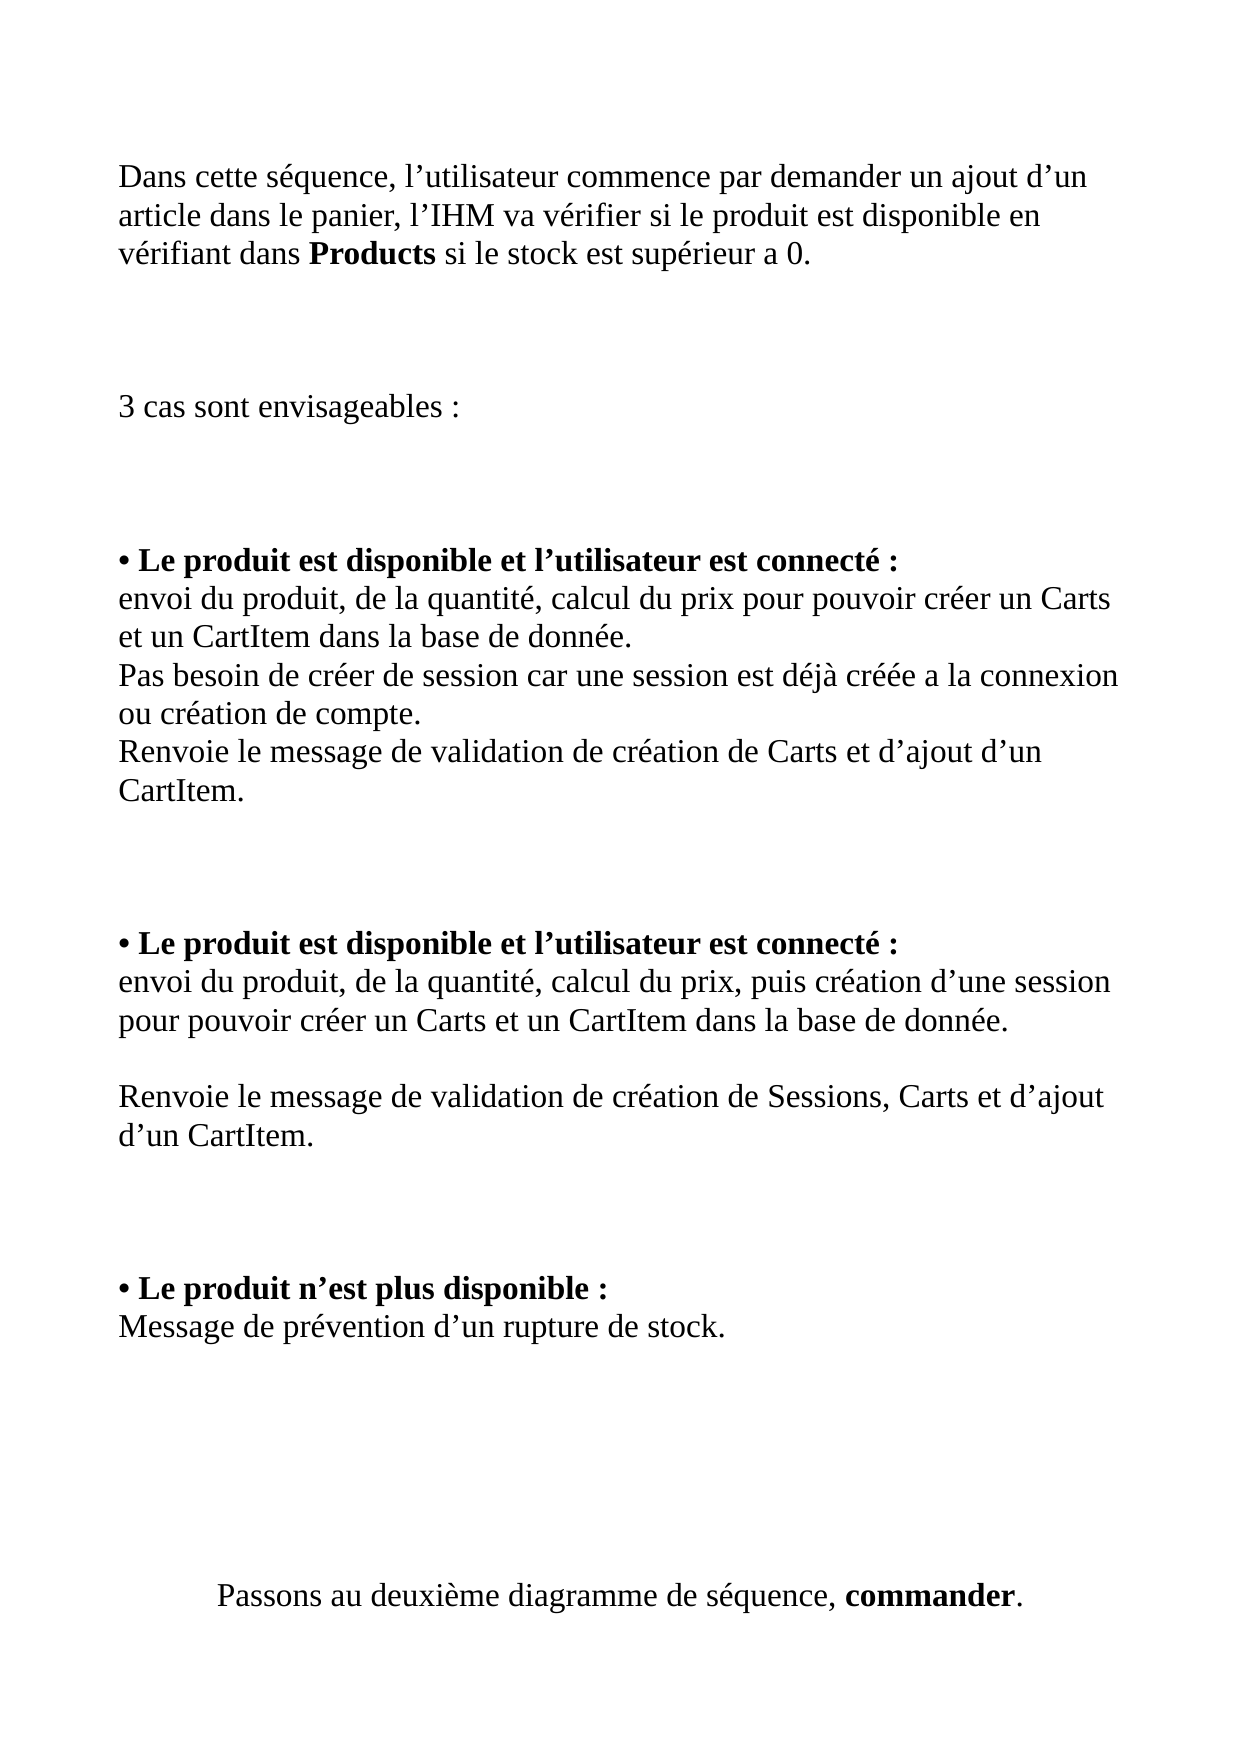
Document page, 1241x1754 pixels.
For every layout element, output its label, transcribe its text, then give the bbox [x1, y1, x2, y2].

text Pas besoin de créer de session car une session est déjà créée a la connexion ou création de compte. [118, 655, 1122, 731]
text Passons au deuxième diagramme de séquence, commander. [118, 1575, 1122, 1613]
text • Le produit est disponible et l’utilisateur est connecté : [118, 923, 1122, 961]
text Dans cette séquence, l’utilisateur commence par demander un ajout d’un article dans le panier, l’IHM va vérifier si le produit est disponible en vérifiant dans Products si le stock est supérieur a 0. [118, 156, 1122, 271]
text • Le produit n’est plus disponible : [118, 1268, 1122, 1306]
text envoi du produit, de la quantité, calcul du prix, puis création d’une session pour pouvoir créer un Carts et un CartItem dans la base de donnée. [118, 961, 1122, 1038]
text Message de prévention d’un rupture de stock. [118, 1306, 1122, 1345]
text • Le produit est disponible et l’utilisateur est connecté : [118, 540, 1122, 578]
text 3 cas sont envisageables : [118, 386, 1122, 425]
text Renvoie le message de validation de création de Sessions, Carts et d’ajout d’un CartItem. [118, 1076, 1122, 1153]
text envoi du produit, de la quantité, calcul du prix pour pouvoir créer un Carts et un CartItem dans la base de donnée. [118, 578, 1122, 655]
text Renvoie le message de validation de création de Carts et d’ajout d’un CartItem. [118, 731, 1122, 808]
